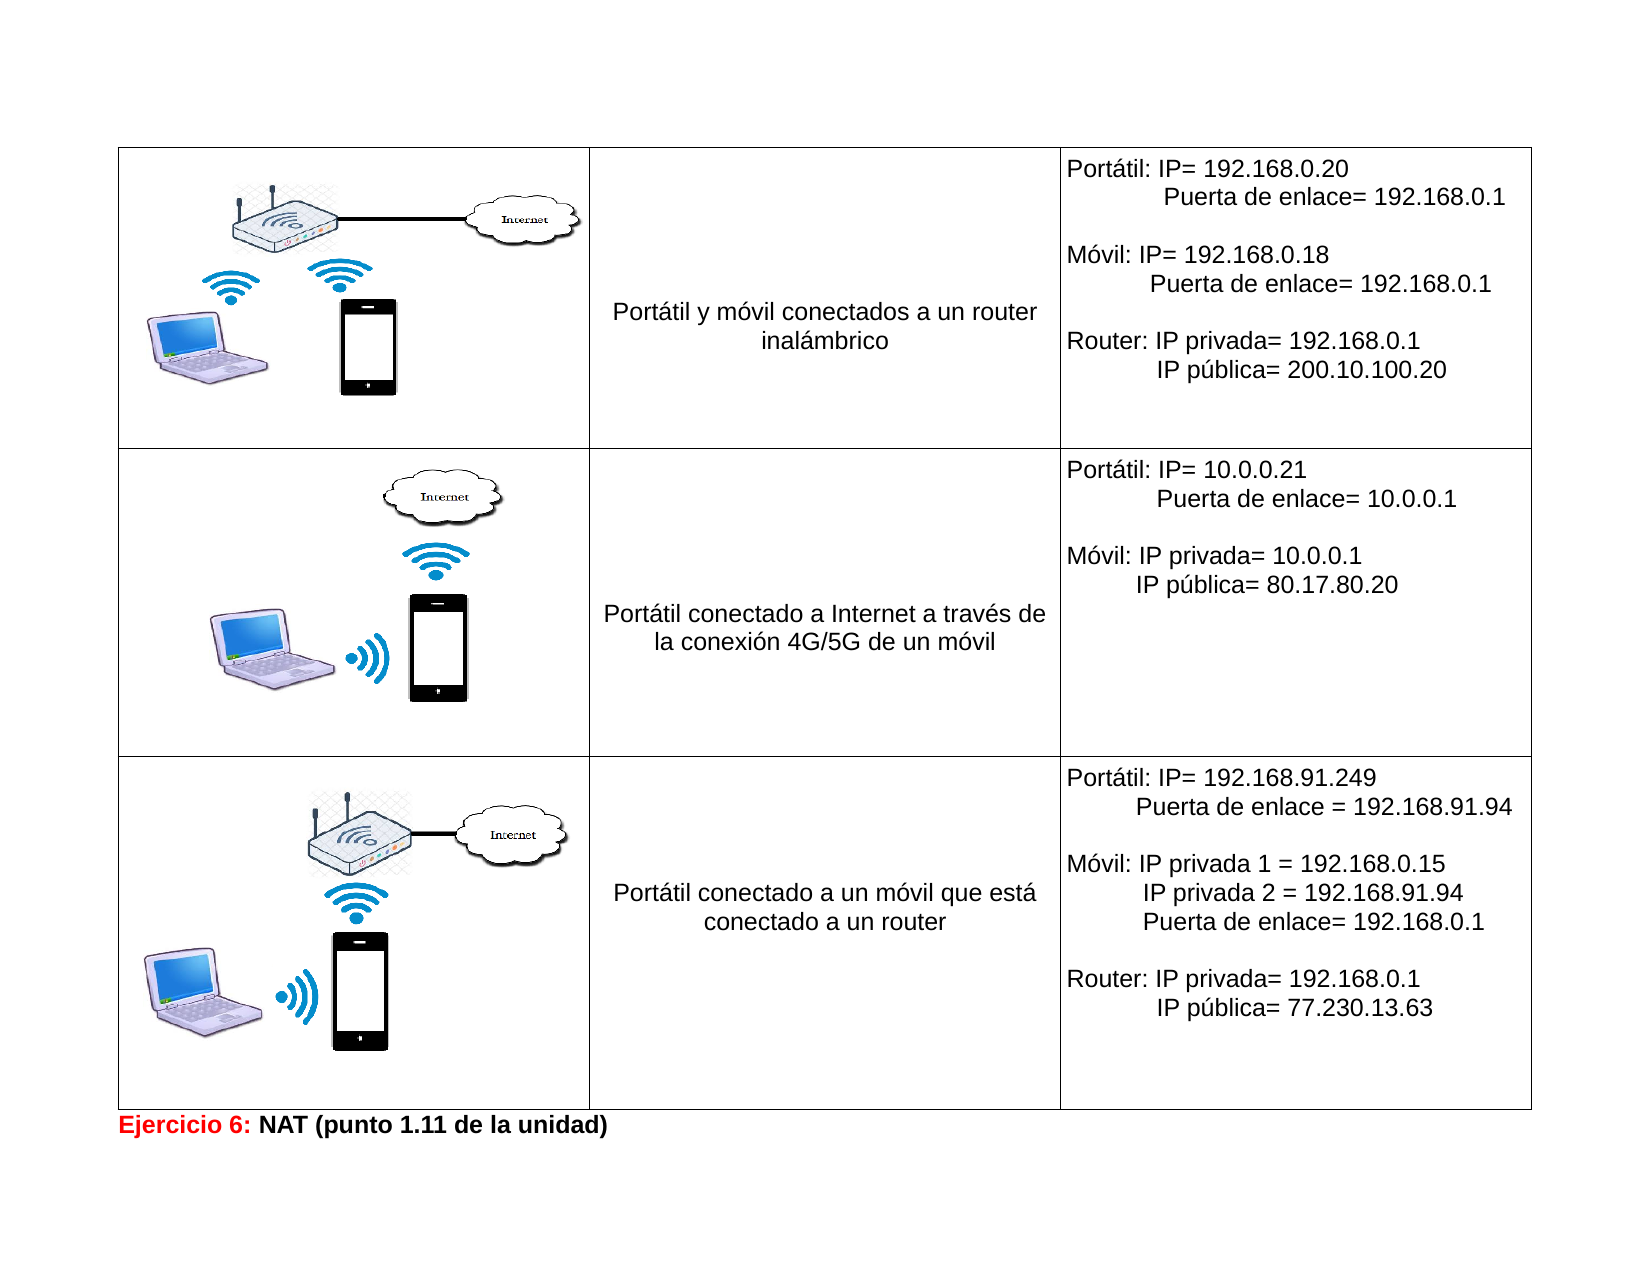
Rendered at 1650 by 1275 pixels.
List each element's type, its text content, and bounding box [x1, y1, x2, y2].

table_header Portátil y móvil conectados a un router inalámbrico [590, 148, 1060, 448]
table_cell Portátil conectado a un móvil que está conectado a un router [590, 757, 1060, 1109]
table_cell [119, 757, 589, 1109]
table_cell Portátil: IP= 10.0.0.21 Puerta de enlace= 10.0.0.1 Móvil: IP privada= 10.0.0.1 IP pública= 80.17.80.20 [1061, 449, 1531, 756]
table_cell Portátil conectado a Internet a través de la conexión 4G/5G de un móvil [590, 449, 1060, 756]
text Ejercicio 6: NAT (punto 1.11 de la unidad) [118, 1110, 1532, 1139]
picture [121, 153, 587, 414]
table_cell Portátil: IP= 192.168.91.249 Puerta de enlace = 192.168.91.94 Móvil: IP privada 1 = 192.168.0.15 IP privada 2 = 192.168.91.94 Puerta de enlace= 192.168.0.1 Router: IP privada= 192.168.0.1 IP pública= 77.230.13.63 [1061, 757, 1531, 1109]
table_header Portátil: IP= 192.168.0.20 Puerta de enlace= 192.168.0.1 Móvil: IP= 192.168.0.18 Puerta de enlace= 192.168.0.1 Router: IP privada= 192.168.0.1 IP pública= 200.10.100.20 [1061, 148, 1531, 448]
picture [193, 454, 515, 722]
table_header [119, 148, 589, 448]
picture [123, 762, 584, 1075]
table_cell [119, 449, 589, 756]
